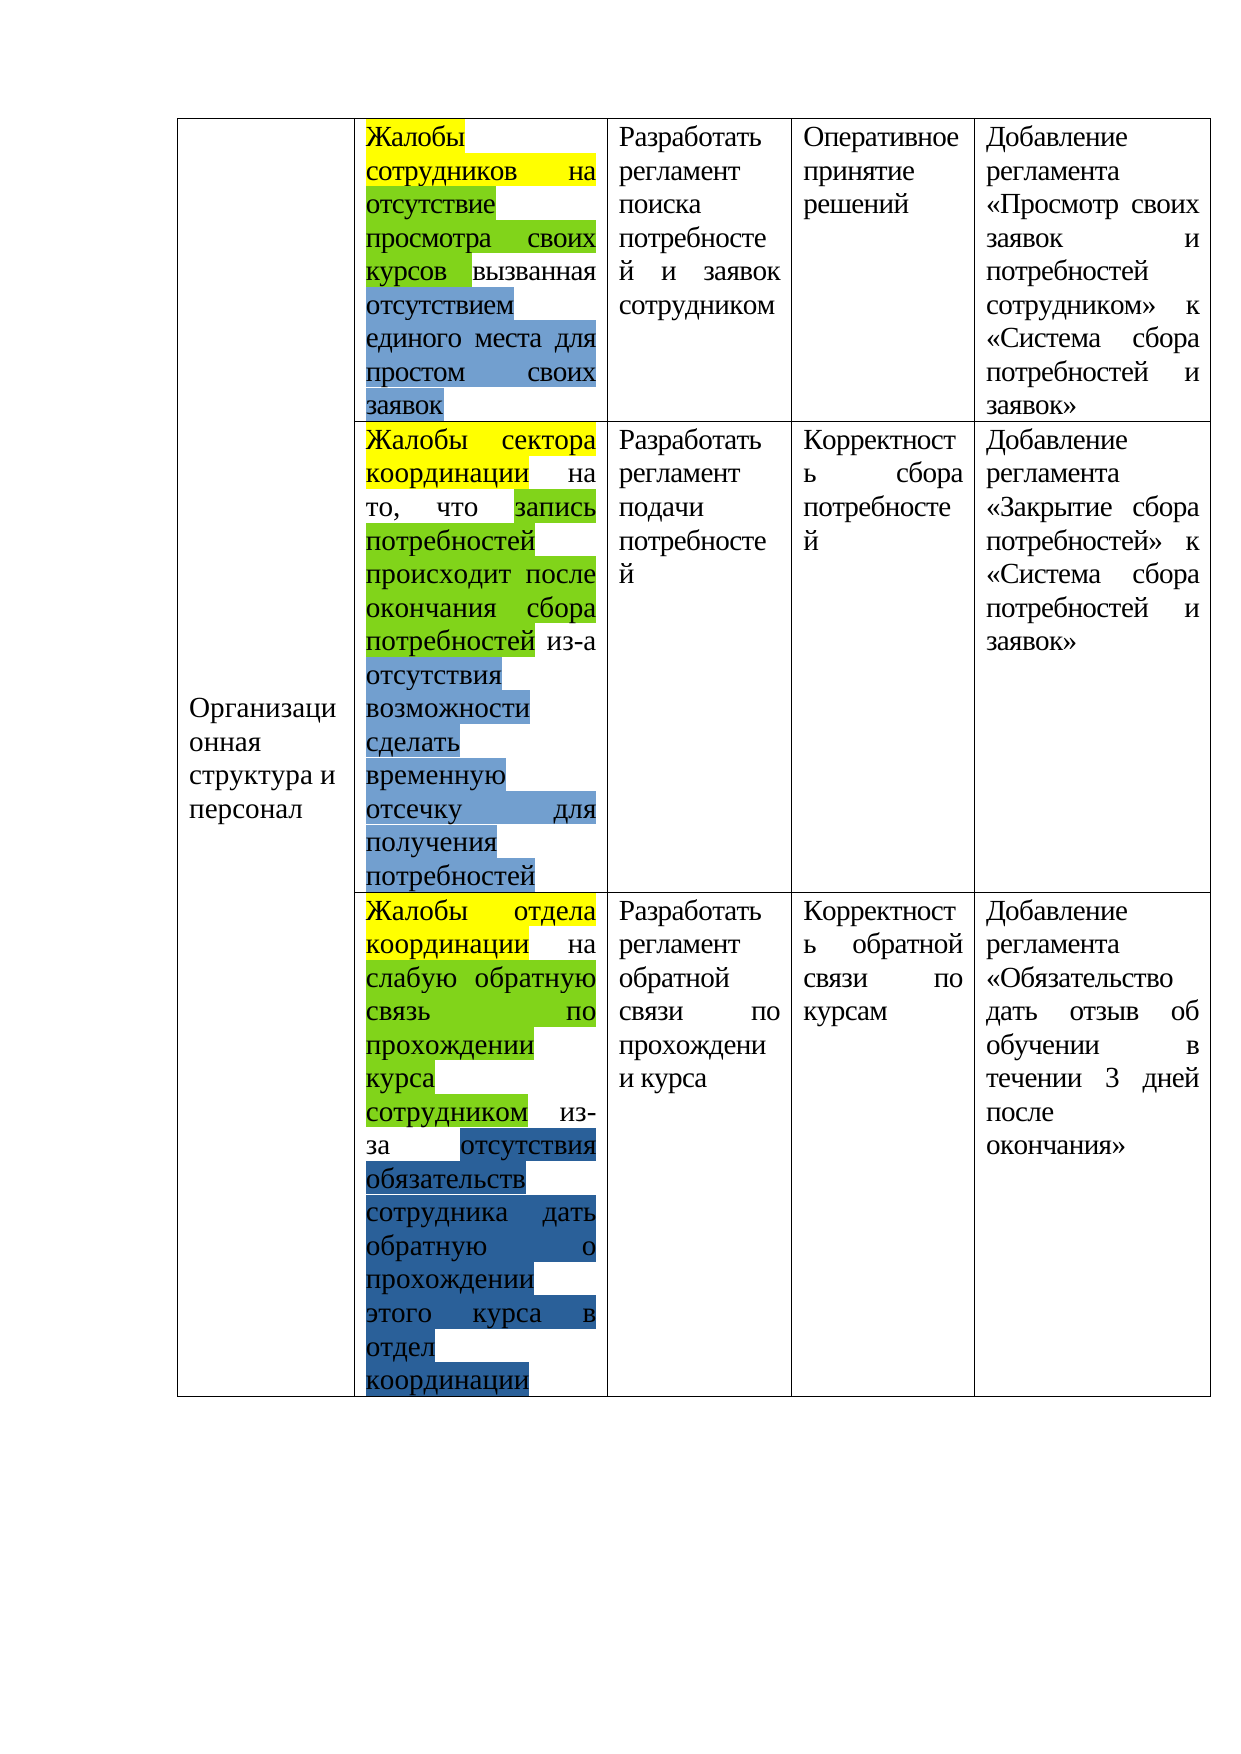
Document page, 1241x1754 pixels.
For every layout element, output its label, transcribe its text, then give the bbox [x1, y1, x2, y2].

table_cell Жалобы сектора координации на то, что запись потребностей происходит после окончания сбора потребностей из-а отсутствия возможности сделать временную отсечку для получения потребностей [355, 422, 607, 892]
table_cell Жалобы отдела координации на слабую обратную связь по прохождении курса сотрудником из-за отсутствия обязательств сотрудника дать обратную о прохождении этого курса в отдел координации [355, 893, 607, 1396]
table_cell Разработать регламент подачи потребностей [608, 422, 791, 892]
table_cell Разработать регламент поиска потребностей и заявок сотрудником [608, 119, 791, 421]
table_cell Корректность сбора потребностей [792, 422, 974, 892]
table_cell Добавление регламента «Обязательство дать отзыв об обучении в течении 3 дней после окончания» [975, 893, 1210, 1396]
table_cell Добавление регламента «Закрытие сбора потребностей» к «Система сбора потребностей и заявок» [975, 422, 1210, 892]
table_cell Жалобы сотрудников на отсутствие просмотра своих курсов вызванная отсутствием единого места для простом своих заявок [355, 119, 607, 421]
table_cell Оперативное принятие решений [792, 119, 974, 421]
table_cell Организационная структура и персонал [178, 119, 354, 1396]
table_cell Корректность обратной связи по курсам [792, 893, 974, 1396]
table_cell Добавление регламента «Просмотр своих заявок и потребностей сотрудником» к «Система сбора потребностей и заявок» [975, 119, 1210, 421]
table_cell Разработать регламент обратной связи по прохождении курса [608, 893, 791, 1396]
